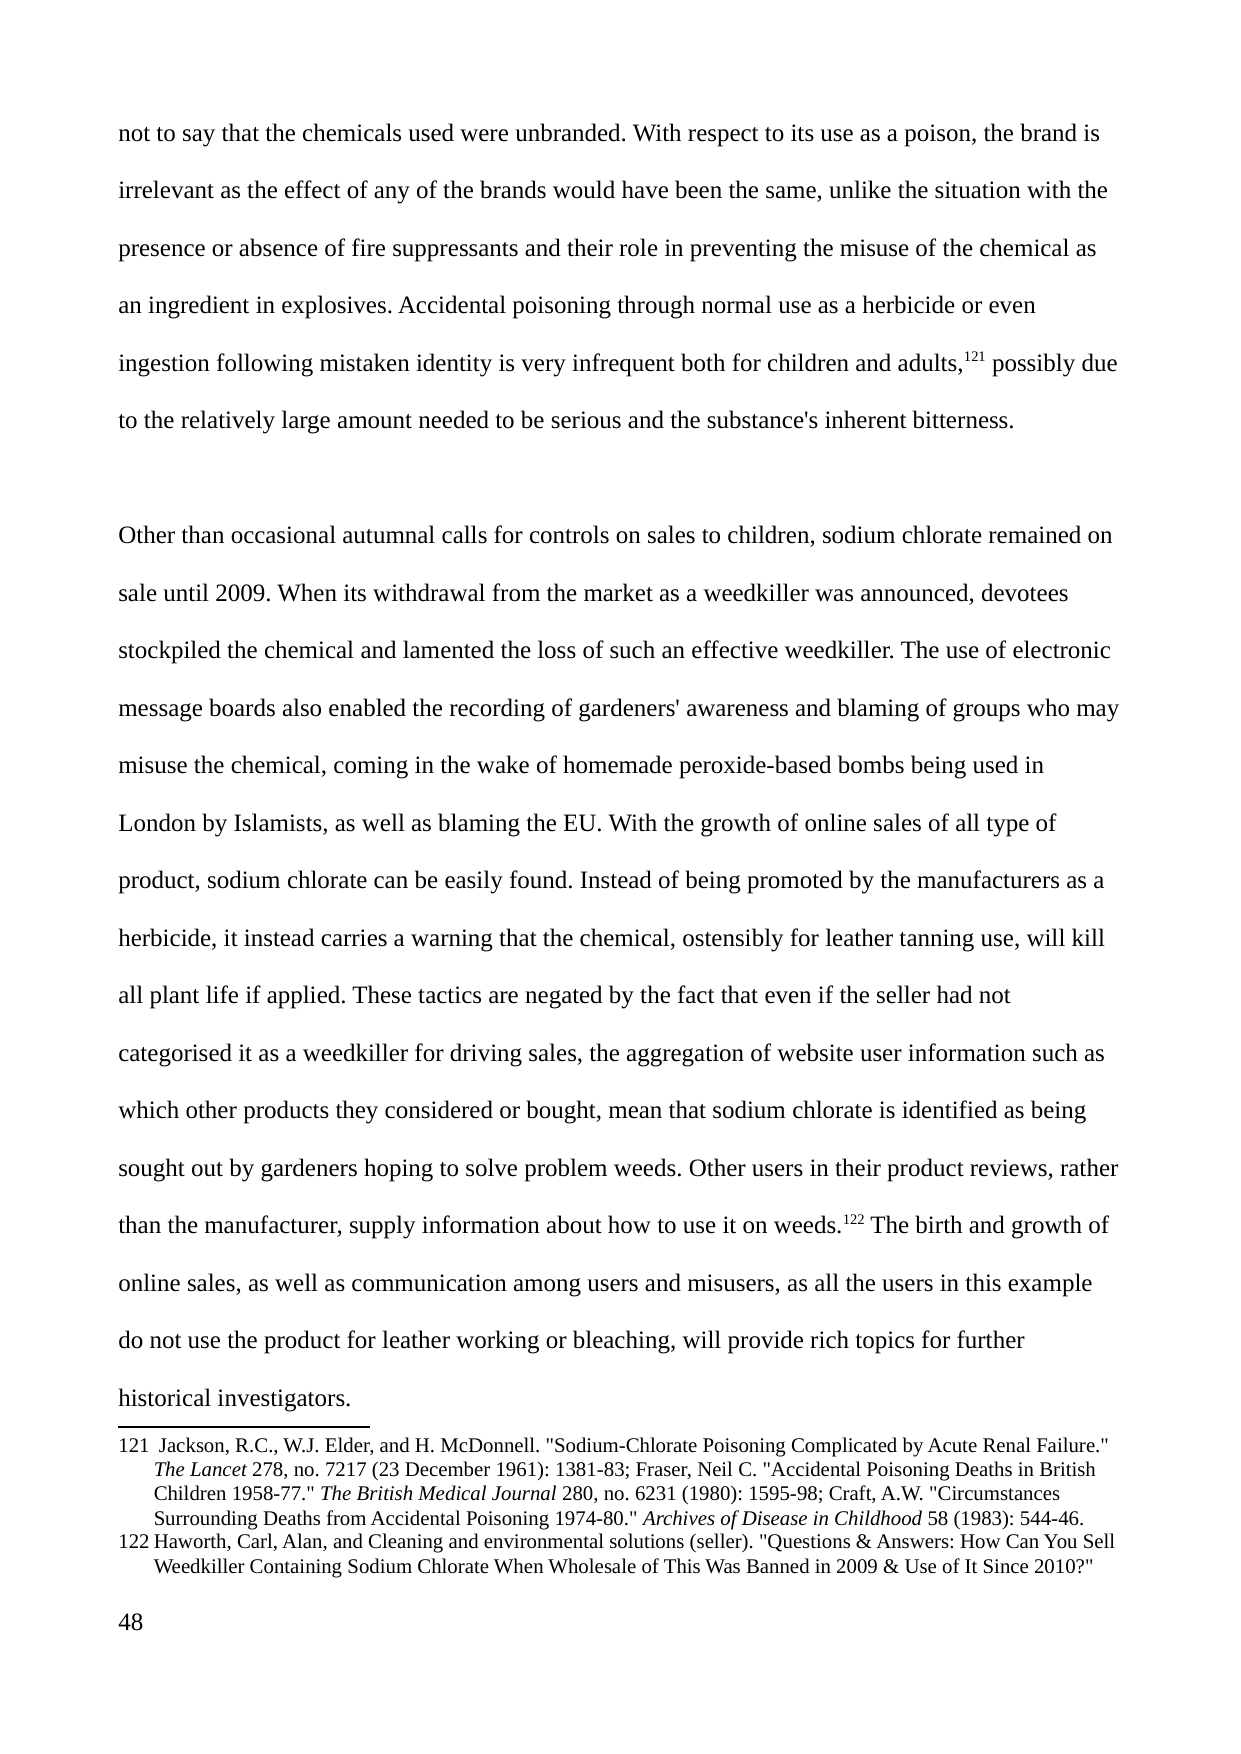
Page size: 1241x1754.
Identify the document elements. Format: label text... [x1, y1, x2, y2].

text Haworth, Carl, Alan, and Cleaning and environmental solutions (seller). "Questions & Answers: How Can You Sell Weedkiller Containing Sodium Chlorate When Wholesale of This Was Banned in 2009 & Use of It Since 2010?" [118, 1529, 1122, 1578]
text not to say that the chemicals used were unbranded. With respect to its use as a poison, the brand is irrelevant as the effect of any of the brands would have been the same, unlike the situation with the presence or absence of fire suppressants and their role in preventing the misuse of the chemical as an ingredient in explosives. Accidental poisoning through normal use as a herbicide or even ingestion following mistaken identity is very infrequent both for children and adults, possibly due to the relatively large amount needed to be serious and the substance's inherent bitterness. [118, 118, 1122, 434]
text Jackson, R.C., W.J. Elder, and H. McDonnell. "Sodium-Chlorate Poisoning Complicated by Acute Renal Failure." The Lancet 278, no. 7217 (23 December 1961): 1381-83; Fraser, Neil C. "Accidental Poisoning Deaths in British Children 1958-77." The British Medical Journal 280, no. 6231 (1980): 1595-98; Craft, A.W. "Circumstances Surrounding Deaths from Accidental Poisoning 1974-80." Archives of Disease in Childhood 58 (1983): 544-46. [118, 1433, 1122, 1529]
text Other than occasional autumnal calls for controls on sales to children, sodium chlorate remained on sale until 2009. When its withdrawal from the market as a weedkiller was announced, devotees stockpiled the chemical and lamented the loss of such an effective weedkiller. The use of electronic message boards also enabled the recording of gardeners' awareness and blaming of groups who may misuse the chemical, coming in the wake of homemade peroxide-based bombs being used in London by Islamists, as well as blaming the EU. With the growth of online sales of all type of product, sodium chlorate can be easily found. Instead of being promoted by the manufacturers as a herbicide, it instead carries a warning that the chemical, ostensibly for leather tanning use, will kill all plant life if applied. These tactics are negated by the fact that even if the seller had not categorised it as a weedkiller for driving sales, the aggregation of website user information such as which other products they considered or bought, mean that sodium chlorate is identified as being sought out by gardeners hoping to solve problem weeds. Other users in their product reviews, rather than the manufacturer, supply information about how to use it on weeds. The birth and growth of online sales, as well as communication among users and misusers, as all the users in this example do not use the product for leather working or bleaching, will provide rich topics for further historical investigators. [118, 521, 1122, 1412]
